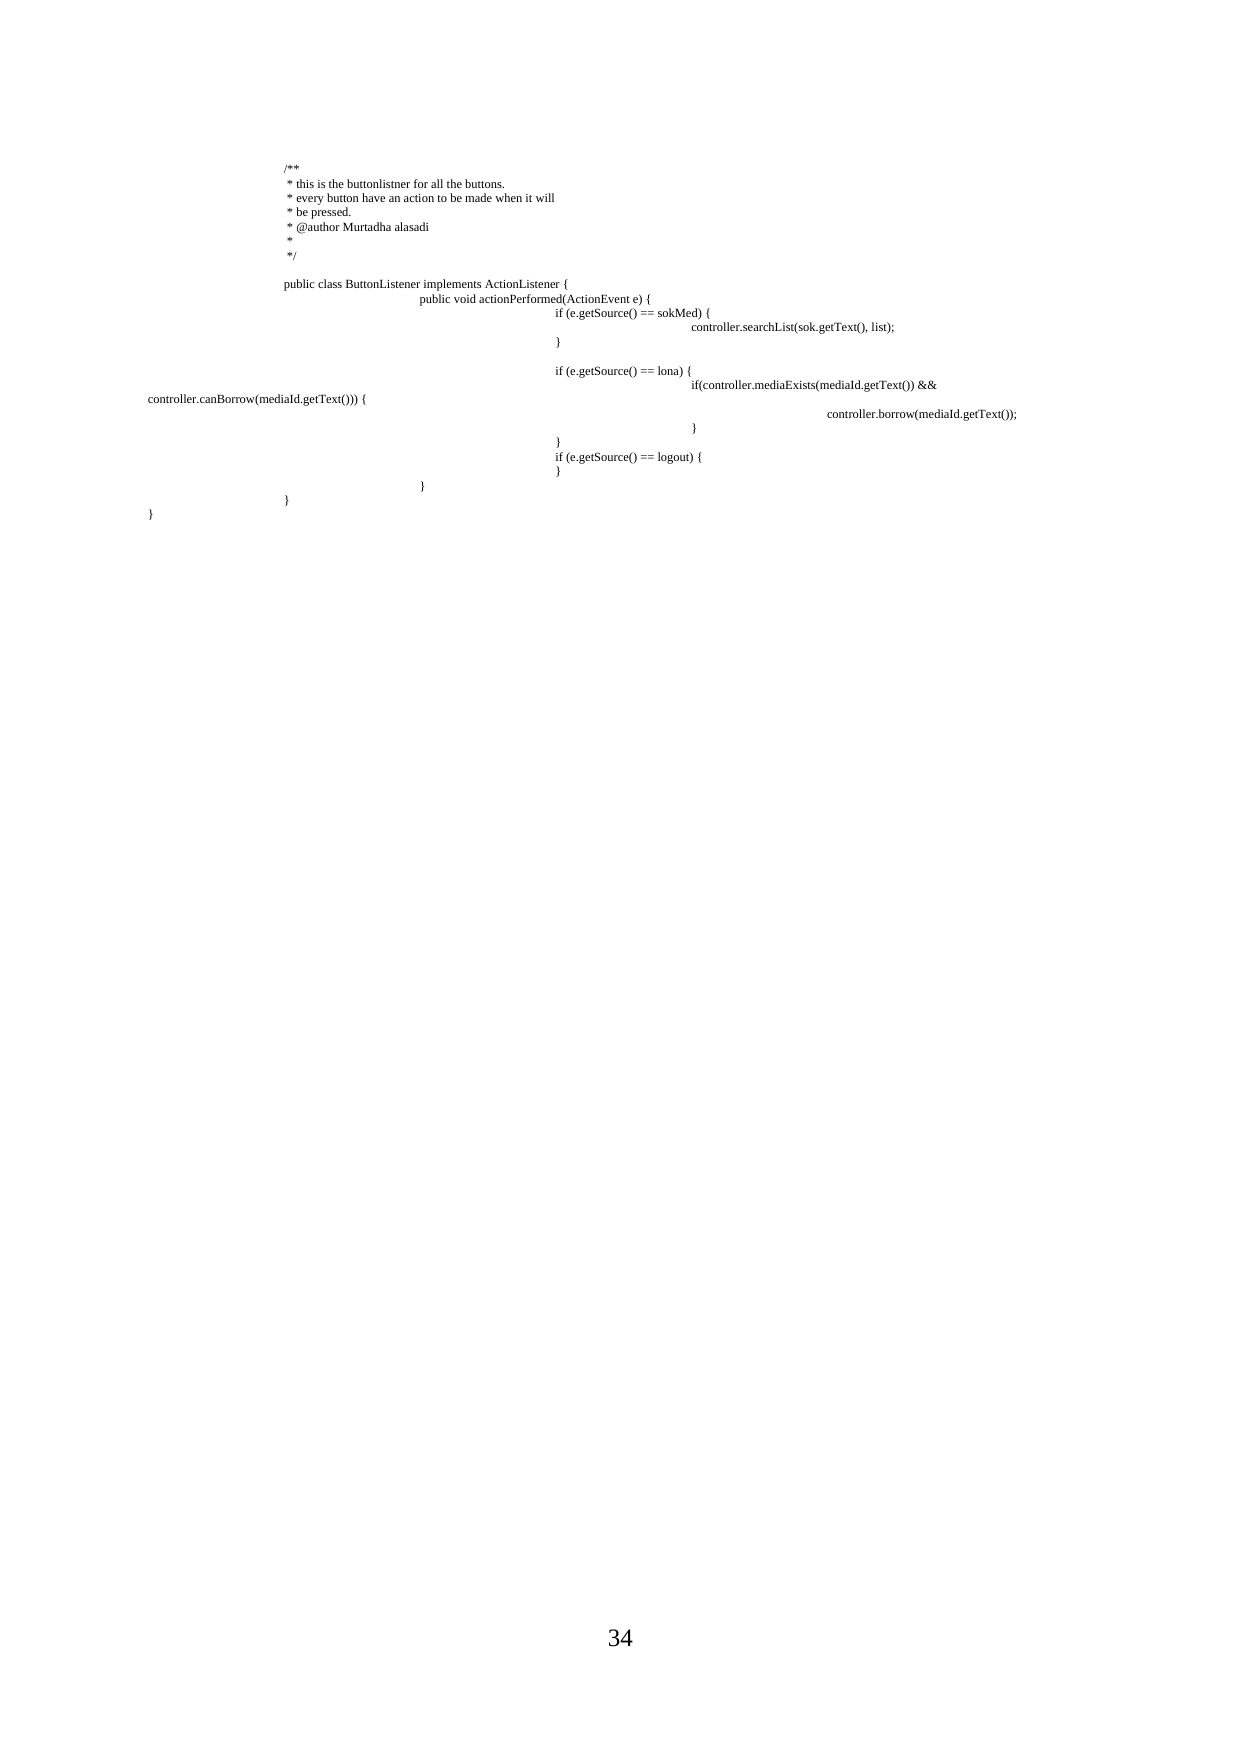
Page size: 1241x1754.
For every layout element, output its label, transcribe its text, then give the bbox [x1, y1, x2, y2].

text /** [148, 162, 1093, 176]
text if(controller.mediaExists(mediaId.getText()) && controller.canBorrow(mediaId.getText())) { [148, 378, 1093, 406]
text } [148, 464, 1093, 478]
text * be pressed. [148, 205, 1093, 219]
text public void actionPerformed(ActionEvent e) { [148, 291, 1093, 306]
text controller.borrow(mediaId.getText()); [148, 406, 1093, 421]
text } [148, 478, 1093, 493]
text * this is the buttonlistner for all the buttons. [148, 176, 1093, 191]
text } [148, 435, 1093, 449]
text public class ButtonListener implements ActionListener { [148, 277, 1093, 291]
text if (e.getSource() == logout) { [148, 449, 1093, 464]
text if (e.getSource() == lona) { [148, 363, 1093, 378]
text } [148, 334, 1093, 349]
text } [148, 507, 1093, 521]
text } [148, 421, 1093, 435]
text * every button have an action to be made when it will [148, 191, 1093, 205]
text */ [148, 248, 1093, 263]
text } [148, 493, 1093, 507]
text * @author Murtadha alasadi [148, 219, 1093, 234]
text if (e.getSource() == sokMed) { [148, 306, 1093, 320]
text * [148, 234, 1093, 248]
text controller.searchList(sok.getText(), list); [148, 320, 1093, 334]
